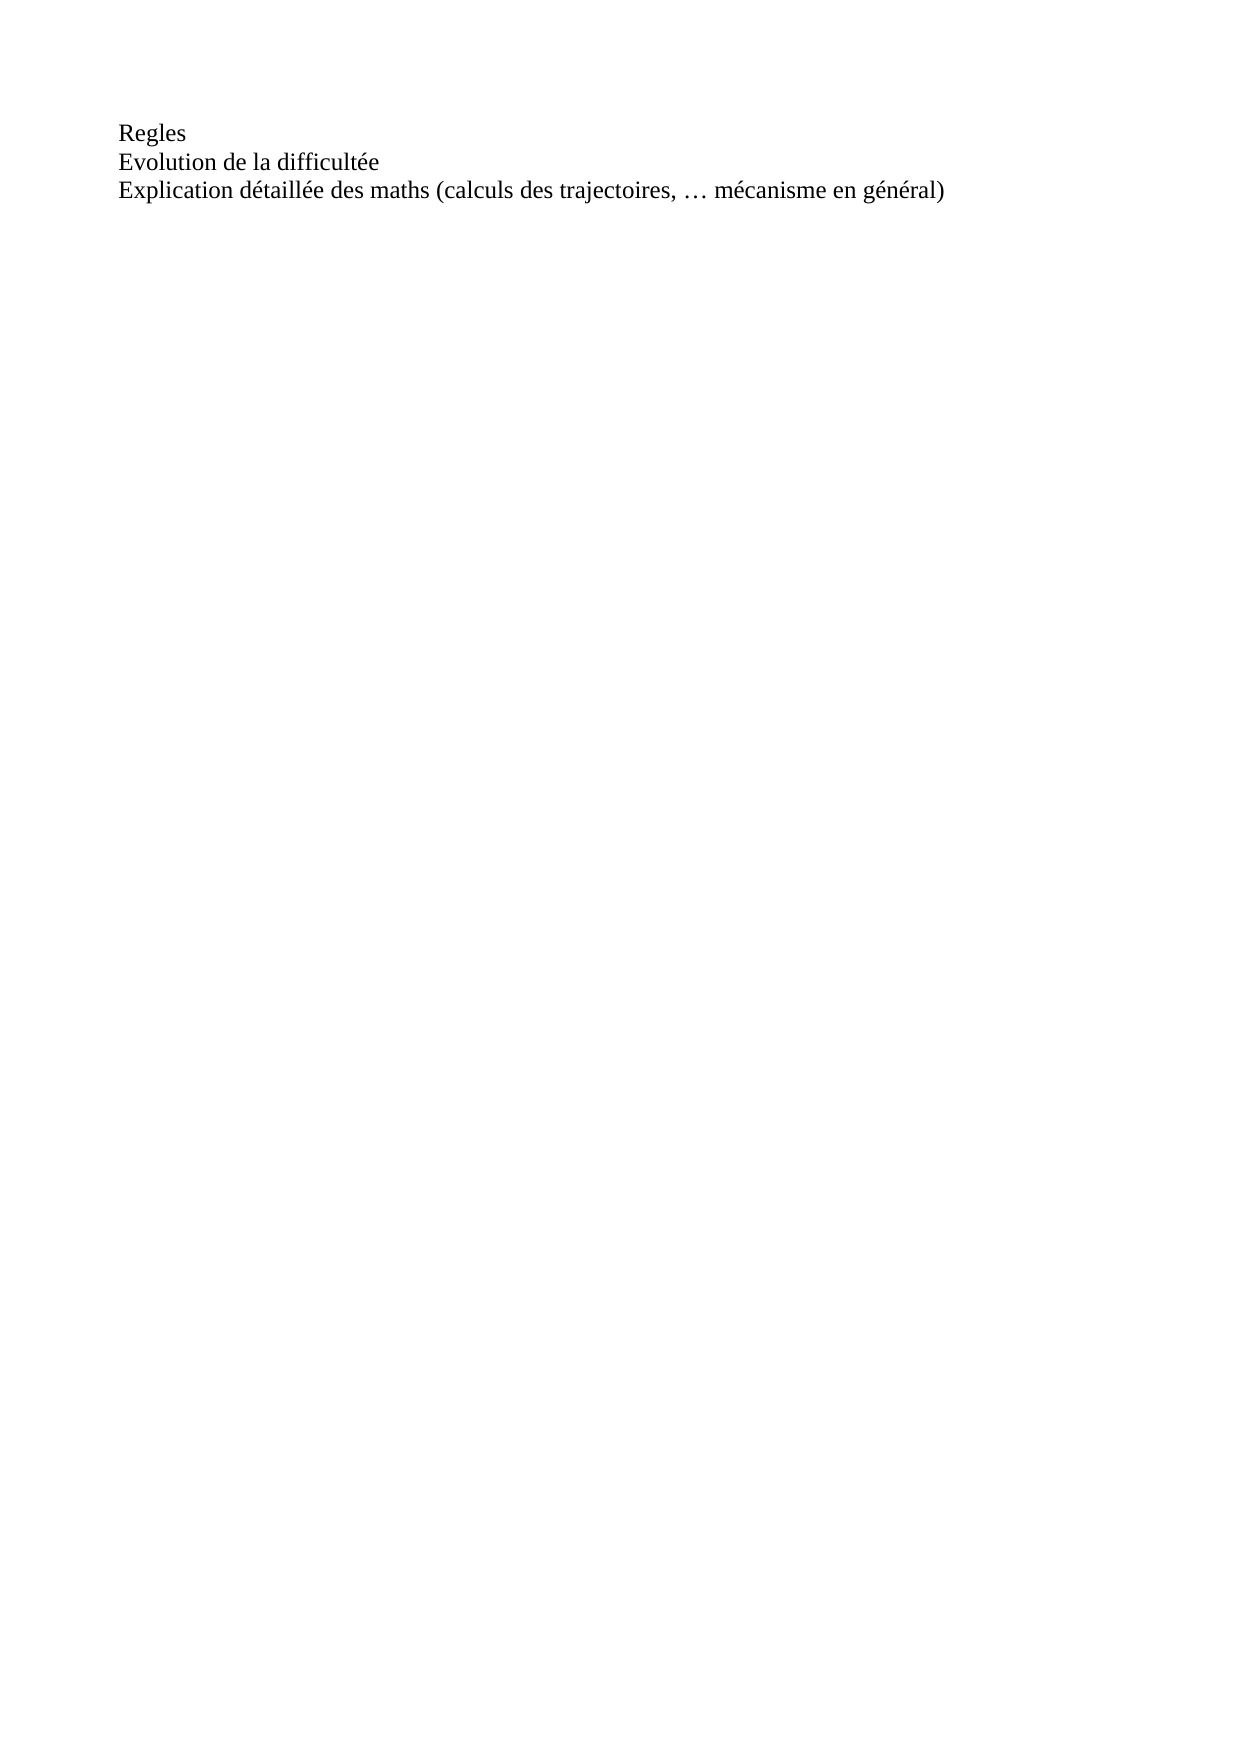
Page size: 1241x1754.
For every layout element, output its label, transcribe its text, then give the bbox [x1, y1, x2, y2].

text Regles [118, 118, 1122, 147]
text Explication détaillée des maths (calculs des trajectoires, … mécanisme en général) [118, 176, 1122, 204]
text Evolution de la difficultée [118, 147, 1122, 176]
